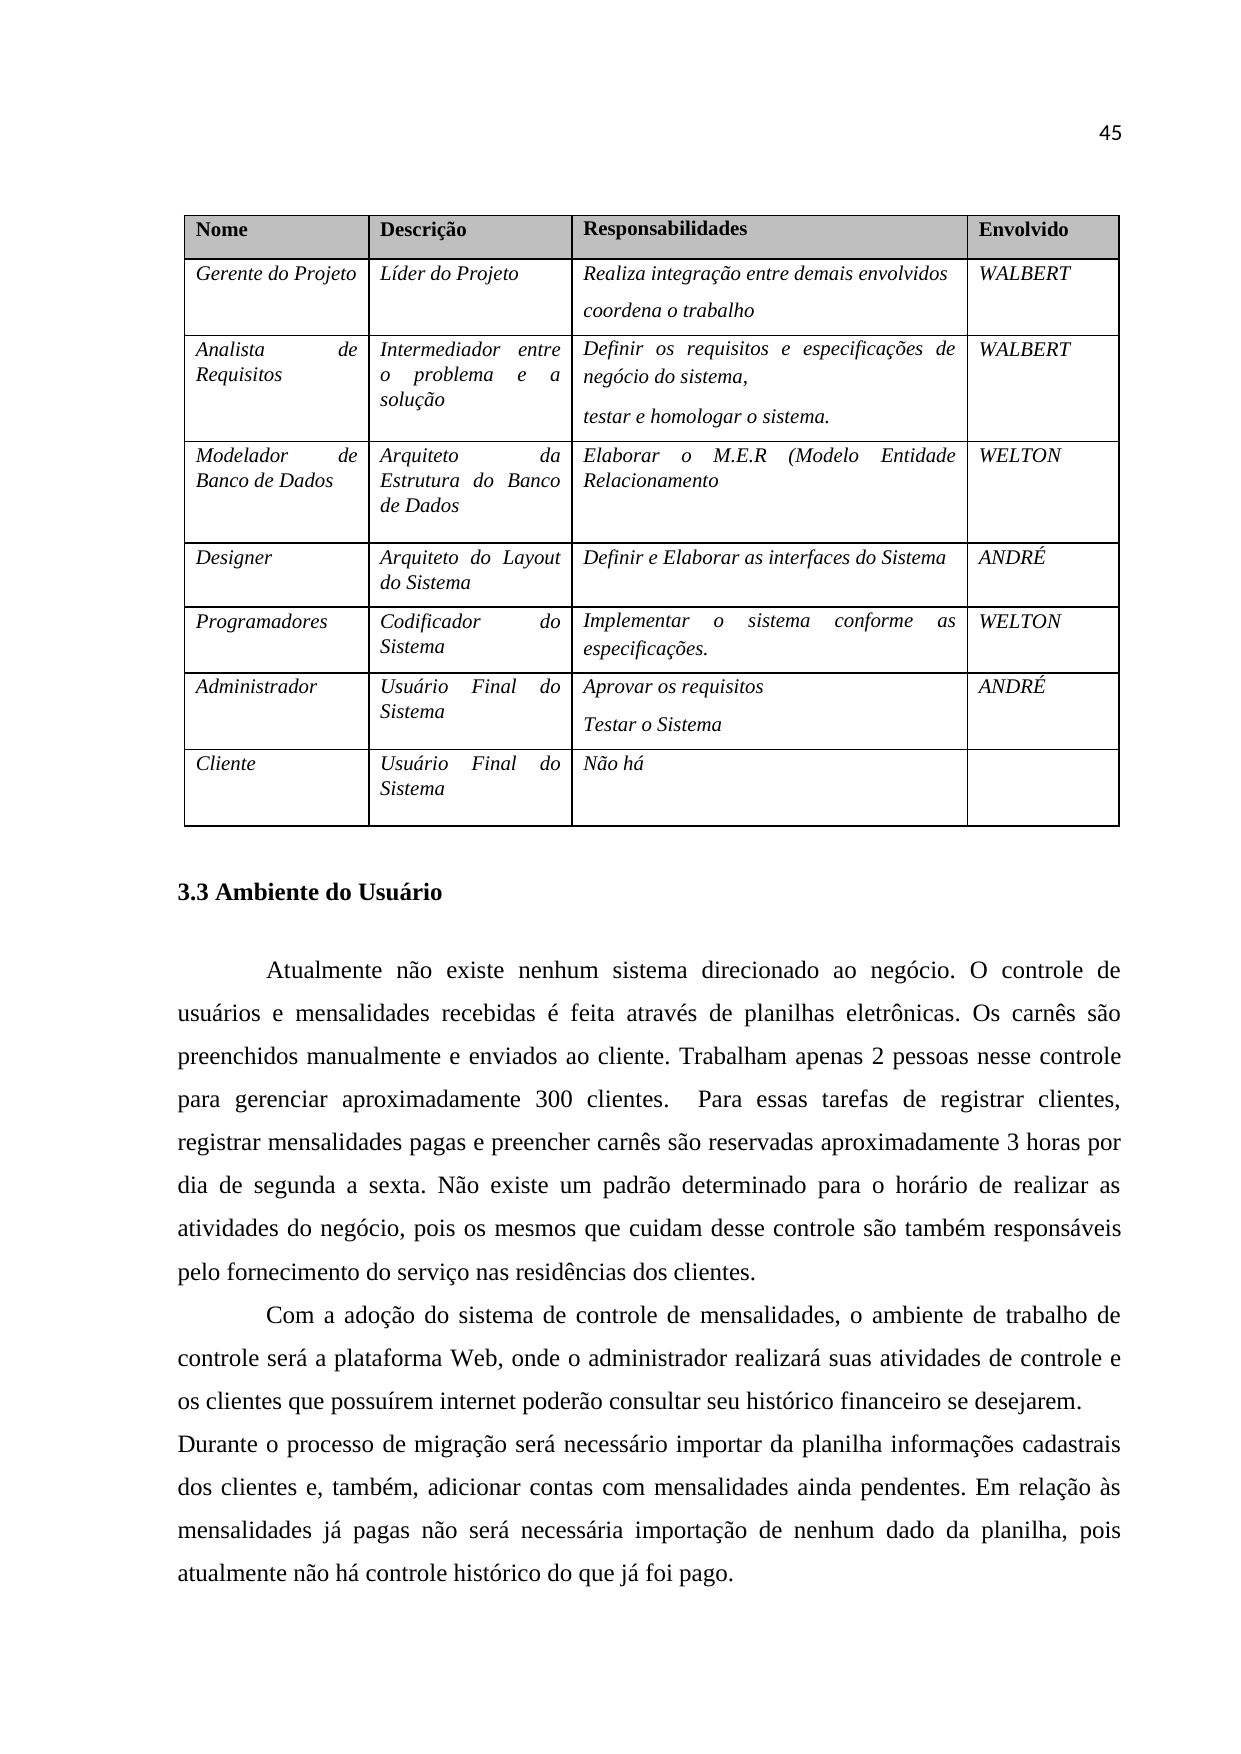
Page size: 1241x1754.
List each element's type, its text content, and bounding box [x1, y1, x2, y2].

table_cell Arquiteto da Estrutura do Banco de Dados [370, 442, 571, 542]
table_cell Elaborar o M.E.R (Modelo Entidade Relacionamento [573, 442, 967, 542]
table_cell Aprovar os requisitos Testar o Sistema [573, 674, 967, 748]
table_cell Gerente do Projeto [185, 260, 368, 335]
table_cell Usuário Final do Sistema [370, 674, 571, 748]
table_header Descrição [370, 216, 571, 258]
table_cell Designer [185, 544, 368, 606]
table_cell WELTON [968, 608, 1118, 672]
table_header Nome [185, 216, 368, 258]
table_cell Intermediador entre o problema e a solução [370, 336, 571, 441]
text Atualmente não existe nenhum sistema direcionado ao negócio. O controle de usuários e mensalidades recebidas é feita através de planilhas eletrônicas. Os carnês são preenchidos manualmente e enviados ao cliente. Trabalham apenas 2 pessoas nesse controle para gerenciar aproximadamente 300 clientes. Para essas tarefas de registrar clientes, registrar mensalidades pagas e preencher carnês são reservadas aproximadamente 3 horas por dia de segunda a sexta. Não existe um padrão determinado para o horário de realizar as atividades do negócio, pois os mesmos que cuidam desse controle são também responsáveis pelo fornecimento do serviço nas residências dos clientes. [177, 955, 1122, 1285]
table_cell WALBERT [968, 336, 1118, 441]
table_header Responsabilidades [573, 216, 967, 258]
text 3.3 Ambiente do Usuário [177, 877, 1122, 905]
text Com a adoção do sistema de controle de mensalidades, o ambiente de trabalho de controle será a plataforma Web, onde o administrador realizará suas atividades de controle e os clientes que possuírem internet poderão consultar seu histórico financeiro se desejarem. [177, 1300, 1122, 1415]
table_cell Administrador [185, 674, 368, 748]
table_cell Definir e Elaborar as interfaces do Sistema [573, 544, 967, 606]
table_cell Analista de Requisitos [185, 336, 368, 441]
table_cell Definir os requisitos e especificações de negócio do sistema, testar e homologar o sistema. [573, 336, 967, 441]
table_cell WELTON [968, 442, 1118, 542]
table_header Envolvido [968, 216, 1118, 258]
table_cell Cliente [185, 750, 368, 825]
table_cell ANDRÉ [968, 674, 1118, 748]
table_cell Codificador do Sistema [370, 608, 571, 672]
table_cell Não há [573, 750, 967, 825]
table_cell Arquiteto do Layout do Sistema [370, 544, 571, 606]
table_cell ANDRÉ [968, 544, 1118, 606]
text Durante o processo de migração será necessário importar da planilha informações cadastrais dos clientes e, também, adicionar contas com mensalidades ainda pendentes. Em relação às mensalidades já pagas não será necessária importação de nenhum dado da planilha, pois atualmente não há controle histórico do que já foi pago. [177, 1429, 1122, 1587]
table_cell Líder do Projeto [370, 260, 571, 335]
table_cell Modelador de Banco de Dados [185, 442, 368, 542]
table_cell Programadores [185, 608, 368, 672]
table_cell Realiza integração entre demais envolvidos coordena o trabalho [573, 260, 967, 335]
table_cell [968, 750, 1118, 825]
table_cell Usuário Final do Sistema [370, 750, 571, 825]
table_cell Implementar o sistema conforme as especificações. [573, 608, 967, 672]
table_cell WALBERT [968, 260, 1118, 335]
